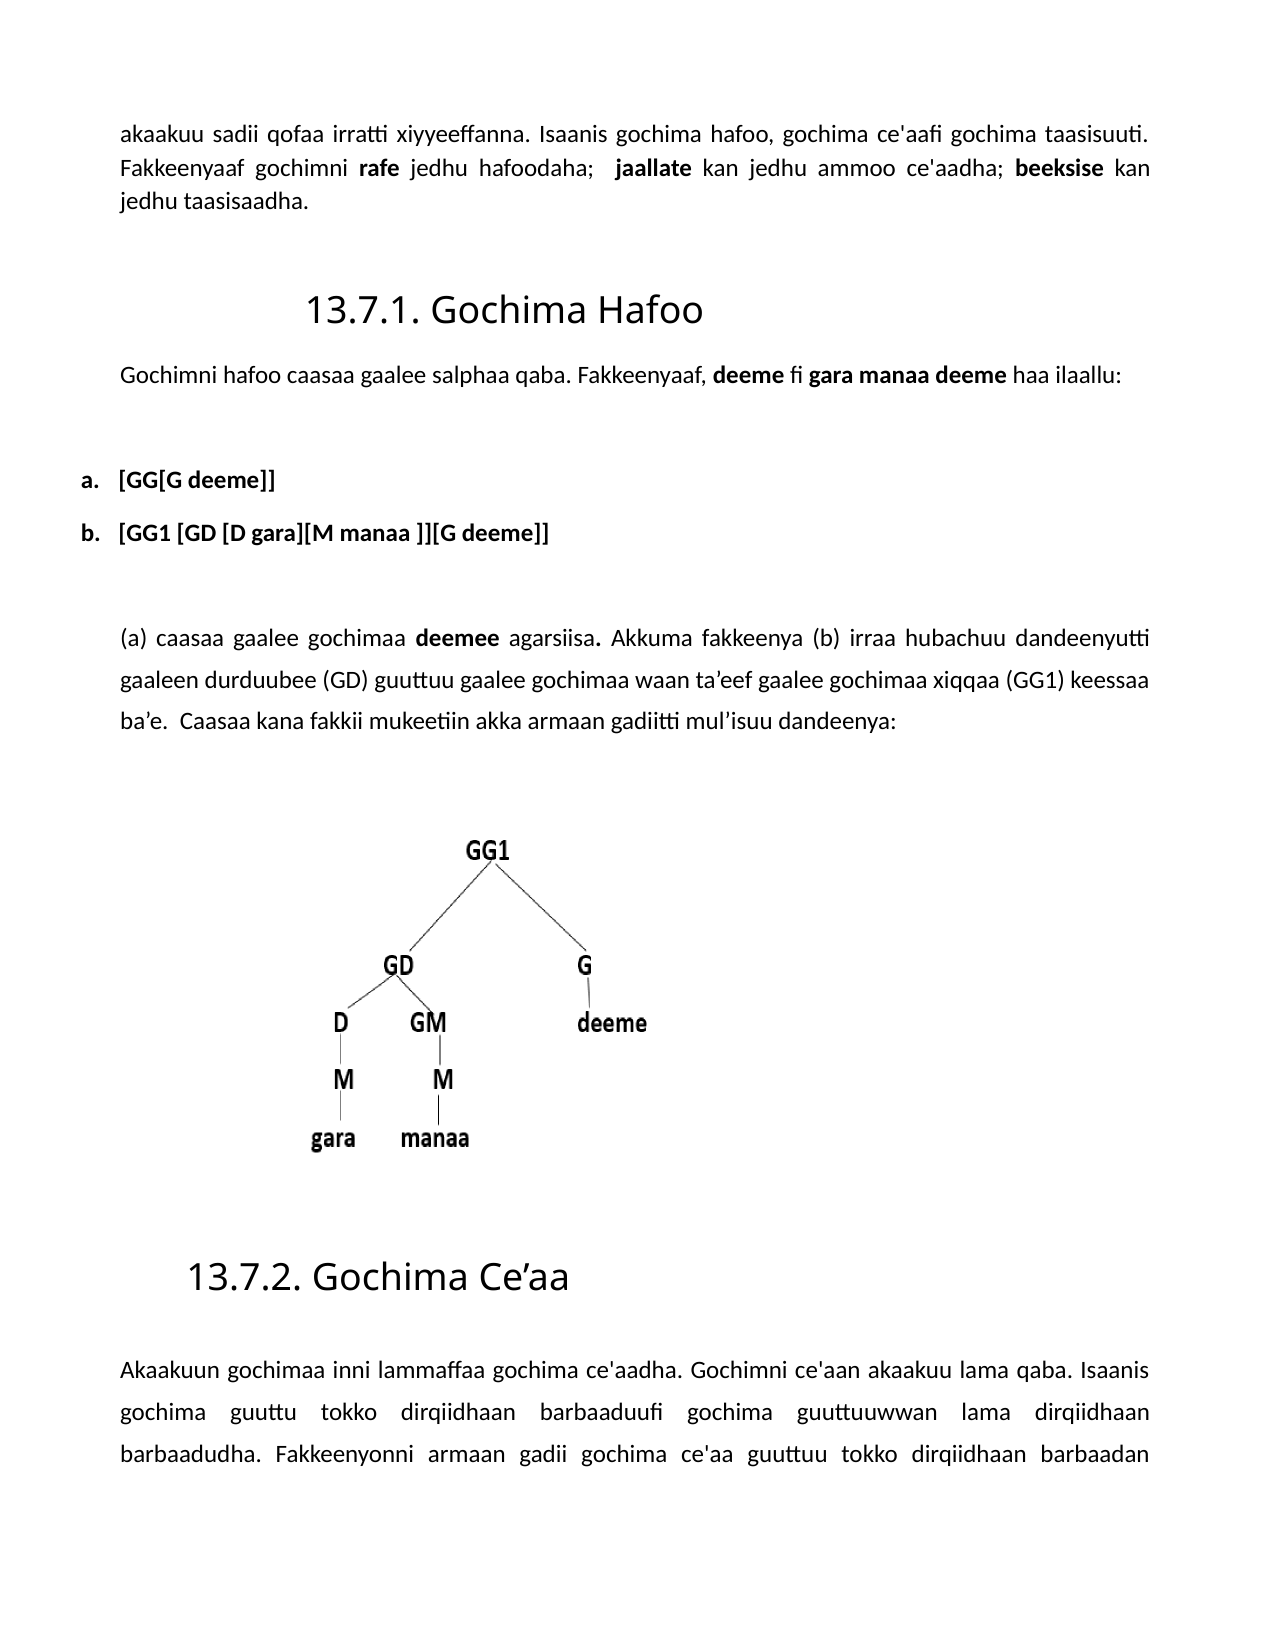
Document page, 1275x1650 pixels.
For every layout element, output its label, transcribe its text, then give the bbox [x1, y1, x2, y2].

subtitle 13.7.1. Gochima Hafoo [117, 284, 1157, 335]
text (a) caasaa gaalee gochimaa deemee agarsiisa. Akkuma fakkeenya (b) irraa hubachuu dandeenyutti gaaleen durduubee (GD) guuttuu gaalee gochimaa waan ta’eef gaalee gochimaa xiqqaa (GG1) keessaa ba’e. Caasaa kana fakkii mukeetiin akka armaan gadiitti mul’isuu dandeenya: [120, 623, 1151, 736]
text Akaakuun gochimaa inni lammaffaa gochima ce'aadha. Gochimni ce'aan akaakuu lama qaba. Isaanis gochima guuttu tokko dirqiidhaan barbaaduufi gochima guuttuuwwan lama dirqiidhaan barbaadudha. Fakkeenyonni armaan gadii gochima ce'aa guuttuu tokko dirqiidhaan barbaadan [120, 1354, 1151, 1469]
list [GG[G deeme]] [81, 464, 1152, 495]
text Gochimni hafoo caasaa gaalee salphaa qaba. Fakkeenyaaf, deeme fi gara manaa deeme haa ilaallu: [120, 359, 1151, 389]
list [GG1 [GD [D gara][M manaa ]][G deeme]] [81, 517, 1152, 548]
picture [137, 747, 848, 1216]
text akaakuu sadii qofaa irratti xiyyeeffanna. Isaanis gochima hafoo, gochima ce'aafi gochima taasisuuti. Fakkeenyaaf gochimni rafe jedhu hafoodaha; jaallate kan jedhu ammoo ce'aadha; beeksise kan jedhu taasisaadha. [120, 118, 1151, 216]
subtitle 13.7.2. Gochima Ce’aa [186, 1251, 1157, 1302]
